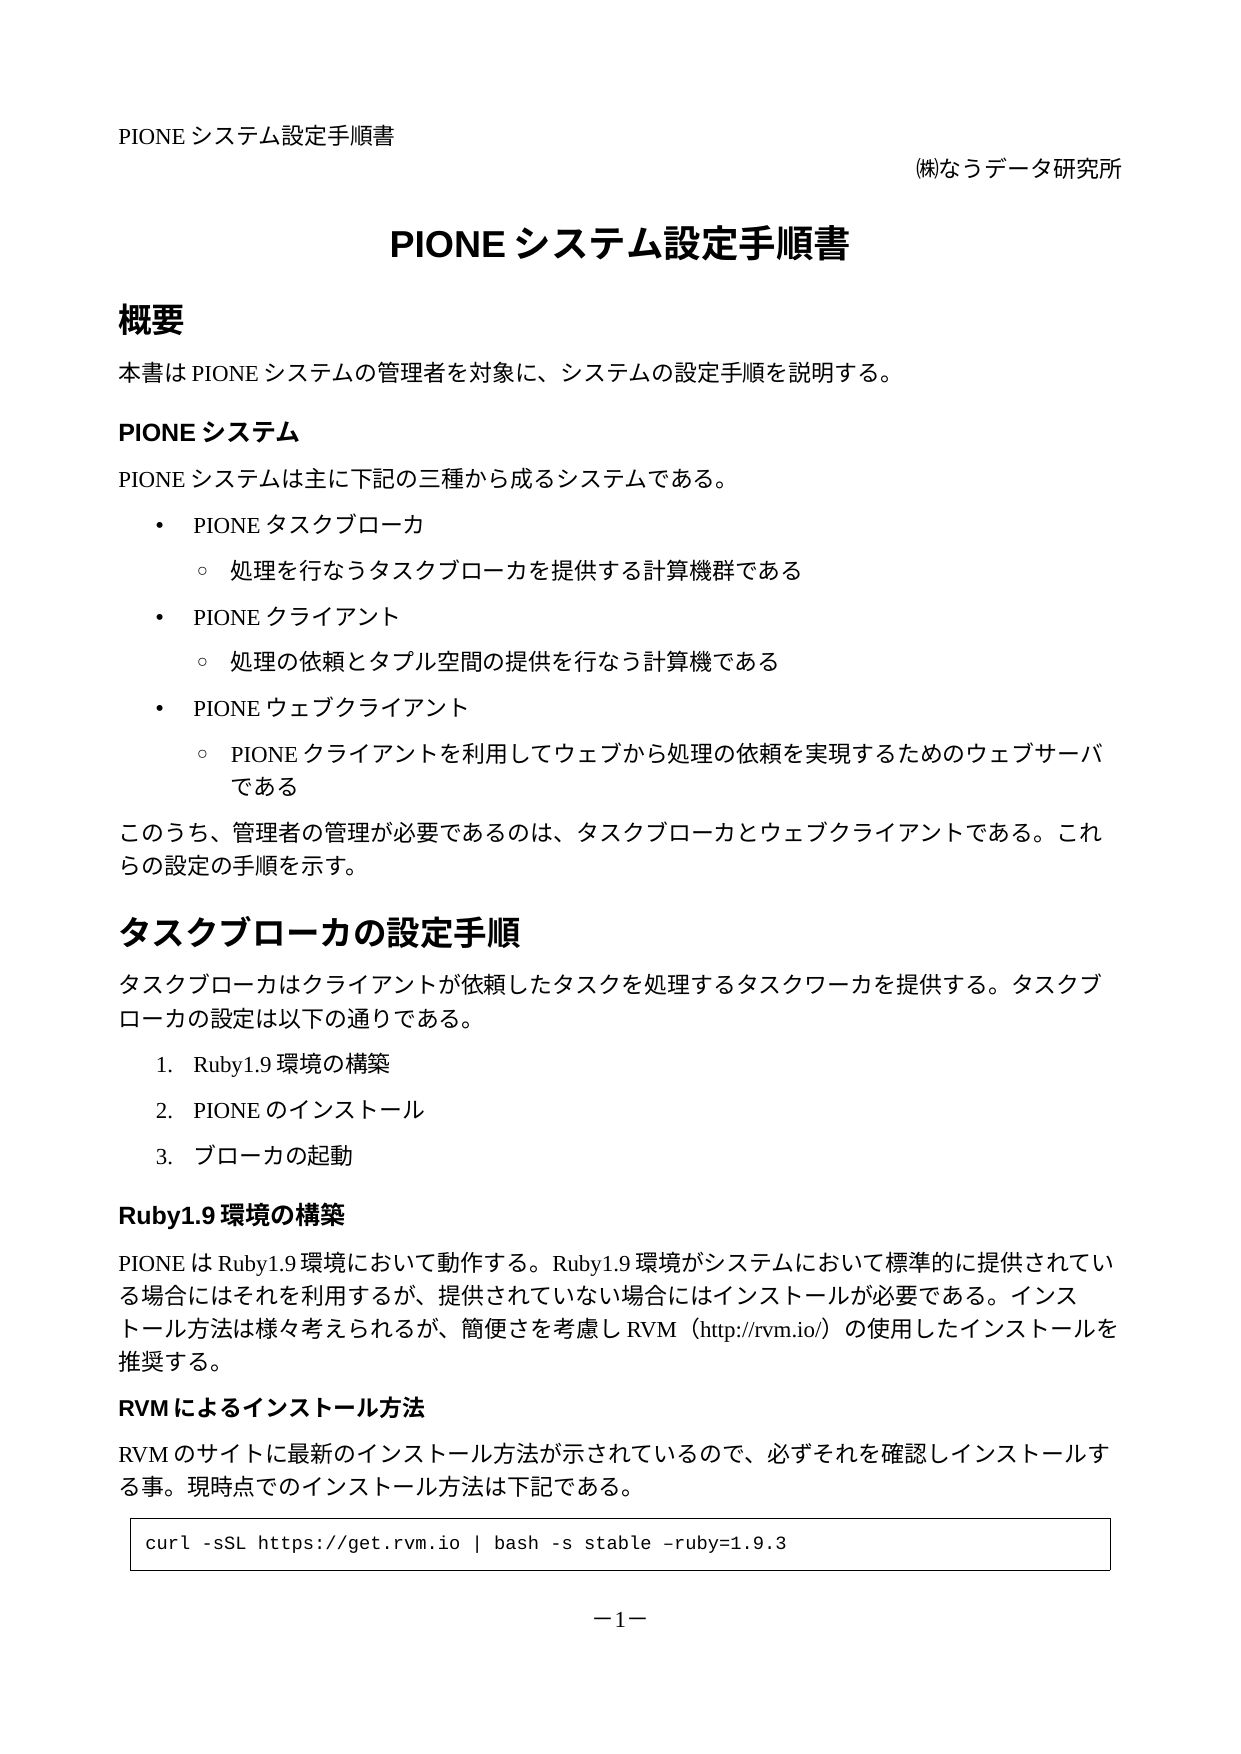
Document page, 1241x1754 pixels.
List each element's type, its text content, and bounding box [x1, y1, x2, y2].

subtitle PIONEシステム [118, 413, 1122, 449]
subtitle 概要 [118, 293, 1122, 342]
text PIONEはRuby1.9環境において動作する。Ruby1.9環境がシステムにおいて標準的に提供されている場合にはそれを利用するが、提供されていない場合にはインストールが必要である。インストール方法は様々考えられるが、簡便さを考慮しRVM（http://rvm.io/）の使用したインストールを推奨する。 [118, 1244, 1122, 1377]
list Ruby1.9環境の構築 [156, 1046, 1122, 1079]
list PIONEクライアントを利用してウェブから処理の依頼を実現するためのウェブサーバである [193, 736, 1122, 802]
text curl -sSL https://get.rvm.io | bash -s stable –ruby=1.9.3 [131, 1519, 1110, 1570]
subtitle Ruby1.9環境の構築 [118, 1196, 1122, 1232]
text このうち、管理者の管理が必要であるのは、タスクブローカとウェブクライアントである。これらの設定の手順を示す。 [118, 815, 1122, 881]
text 本書はPIONEシステムの管理者を対象に、システムの設定手順を説明する。 [118, 354, 1122, 388]
title PIONEシステム設定手順書 [118, 214, 1122, 268]
list 処理の依頼とタプル空間の提供を行なう計算機である [193, 644, 1122, 677]
subtitle タスクブローカの設定手順 [118, 906, 1122, 955]
list PIONEのインストール [156, 1092, 1122, 1125]
list PIONEタスクブローカ [156, 507, 1122, 540]
list PIONEウェブクライアント [156, 690, 1122, 723]
list 処理を行なうタスクブローカを提供する計算機群である [193, 553, 1122, 586]
text RVMのサイトに最新のインストール方法が示されているので、必ずそれを確認しインストールする事。現時点でのインストール方法は下記である。 [118, 1436, 1122, 1502]
subtitle RVMによるインストール方法 [118, 1390, 1122, 1423]
text PIONEシステムは主に下記の三種から成るシステムである。 [118, 461, 1122, 494]
list PIONEクライアント [156, 598, 1122, 632]
list ブローカの起動 [156, 1138, 1122, 1171]
text タスクブローカはクライアントが依頼したタスクを処理するタスクワーカを提供する。タスクブローカの設定は以下の通りである。 [118, 967, 1122, 1034]
